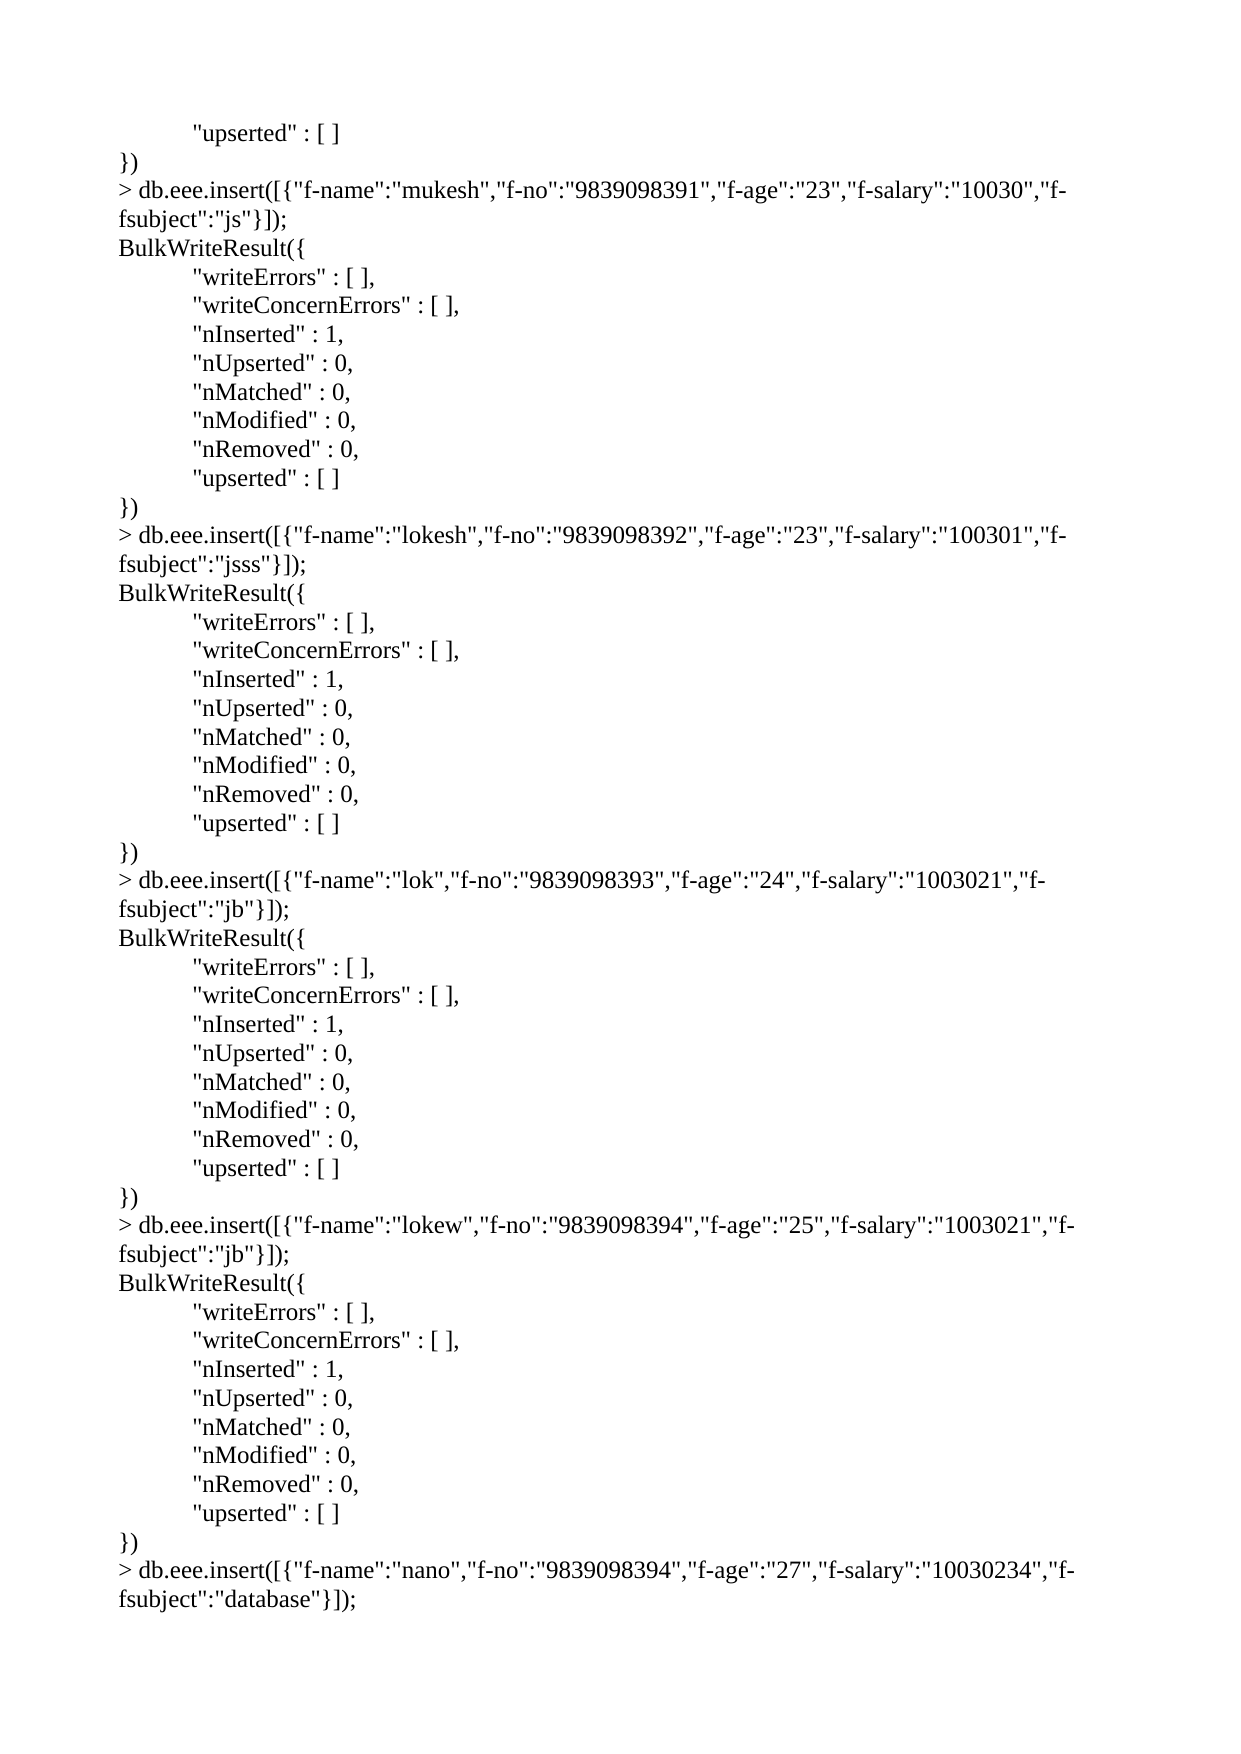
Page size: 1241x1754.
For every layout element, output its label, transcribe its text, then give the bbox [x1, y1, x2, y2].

text BulkWriteResult({ [118, 923, 1122, 952]
text "nRemoved" : 0, [118, 779, 1122, 808]
text BulkWriteResult({ [118, 1268, 1122, 1297]
text "nUpserted" : 0, [118, 1383, 1122, 1412]
text "nMatched" : 0, [118, 722, 1122, 751]
text > db.eee.insert([{"f-name":"lokew","f-no":"9839098394","f-age":"25","f-salary":"1003021","f-fsubject":"jb"}]); [118, 1211, 1122, 1268]
text "writeConcernErrors" : [ ], [118, 1326, 1122, 1354]
text "writeConcernErrors" : [ ], [118, 291, 1122, 319]
text }) [118, 1527, 1122, 1556]
text "nModified" : 0, [118, 1096, 1122, 1124]
text "nInserted" : 1, [118, 1009, 1122, 1038]
text "nModified" : 0, [118, 406, 1122, 434]
text "writeErrors" : [ ], [118, 262, 1122, 291]
text "writeConcernErrors" : [ ], [118, 981, 1122, 1009]
text "nMatched" : 0, [118, 377, 1122, 406]
text "writeErrors" : [ ], [118, 1297, 1122, 1326]
text "upserted" : [ ] [118, 808, 1122, 837]
text "nModified" : 0, [118, 1441, 1122, 1469]
text "nRemoved" : 0, [118, 1124, 1122, 1153]
text "nModified" : 0, [118, 751, 1122, 779]
text "writeErrors" : [ ], [118, 607, 1122, 636]
text "nInserted" : 1, [118, 319, 1122, 348]
text "nUpserted" : 0, [118, 1038, 1122, 1067]
text }) [118, 492, 1122, 521]
text "nUpserted" : 0, [118, 693, 1122, 722]
text }) [118, 147, 1122, 176]
text "upserted" : [ ] [118, 1153, 1122, 1182]
text > db.eee.insert([{"f-name":"lok","f-no":"9839098393","f-age":"24","f-salary":"1003021","f-fsubject":"jb"}]); [118, 866, 1122, 923]
text "nInserted" : 1, [118, 664, 1122, 693]
text }) [118, 837, 1122, 866]
text "nMatched" : 0, [118, 1412, 1122, 1441]
text > db.eee.insert([{"f-name":"mukesh","f-no":"9839098391","f-age":"23","f-salary":"10030","f-fsubject":"js"}]); [118, 176, 1122, 233]
text "nRemoved" : 0, [118, 1469, 1122, 1498]
text BulkWriteResult({ [118, 233, 1122, 262]
text > db.eee.insert([{"f-name":"lokesh","f-no":"9839098392","f-age":"23","f-salary":"100301","f-fsubject":"jsss"}]); [118, 521, 1122, 578]
text "upserted" : [ ] [118, 118, 1122, 147]
text > db.eee.insert([{"f-name":"nano","f-no":"9839098394","f-age":"27","f-salary":"10030234","f-fsubject":"database"}]); [118, 1556, 1122, 1613]
text "upserted" : [ ] [118, 463, 1122, 492]
text "writeErrors" : [ ], [118, 952, 1122, 981]
text "nUpserted" : 0, [118, 348, 1122, 377]
text "upserted" : [ ] [118, 1498, 1122, 1527]
text }) [118, 1182, 1122, 1211]
text "nRemoved" : 0, [118, 434, 1122, 463]
text BulkWriteResult({ [118, 578, 1122, 607]
text "nInserted" : 1, [118, 1354, 1122, 1383]
text "writeConcernErrors" : [ ], [118, 636, 1122, 664]
text "nMatched" : 0, [118, 1067, 1122, 1096]
